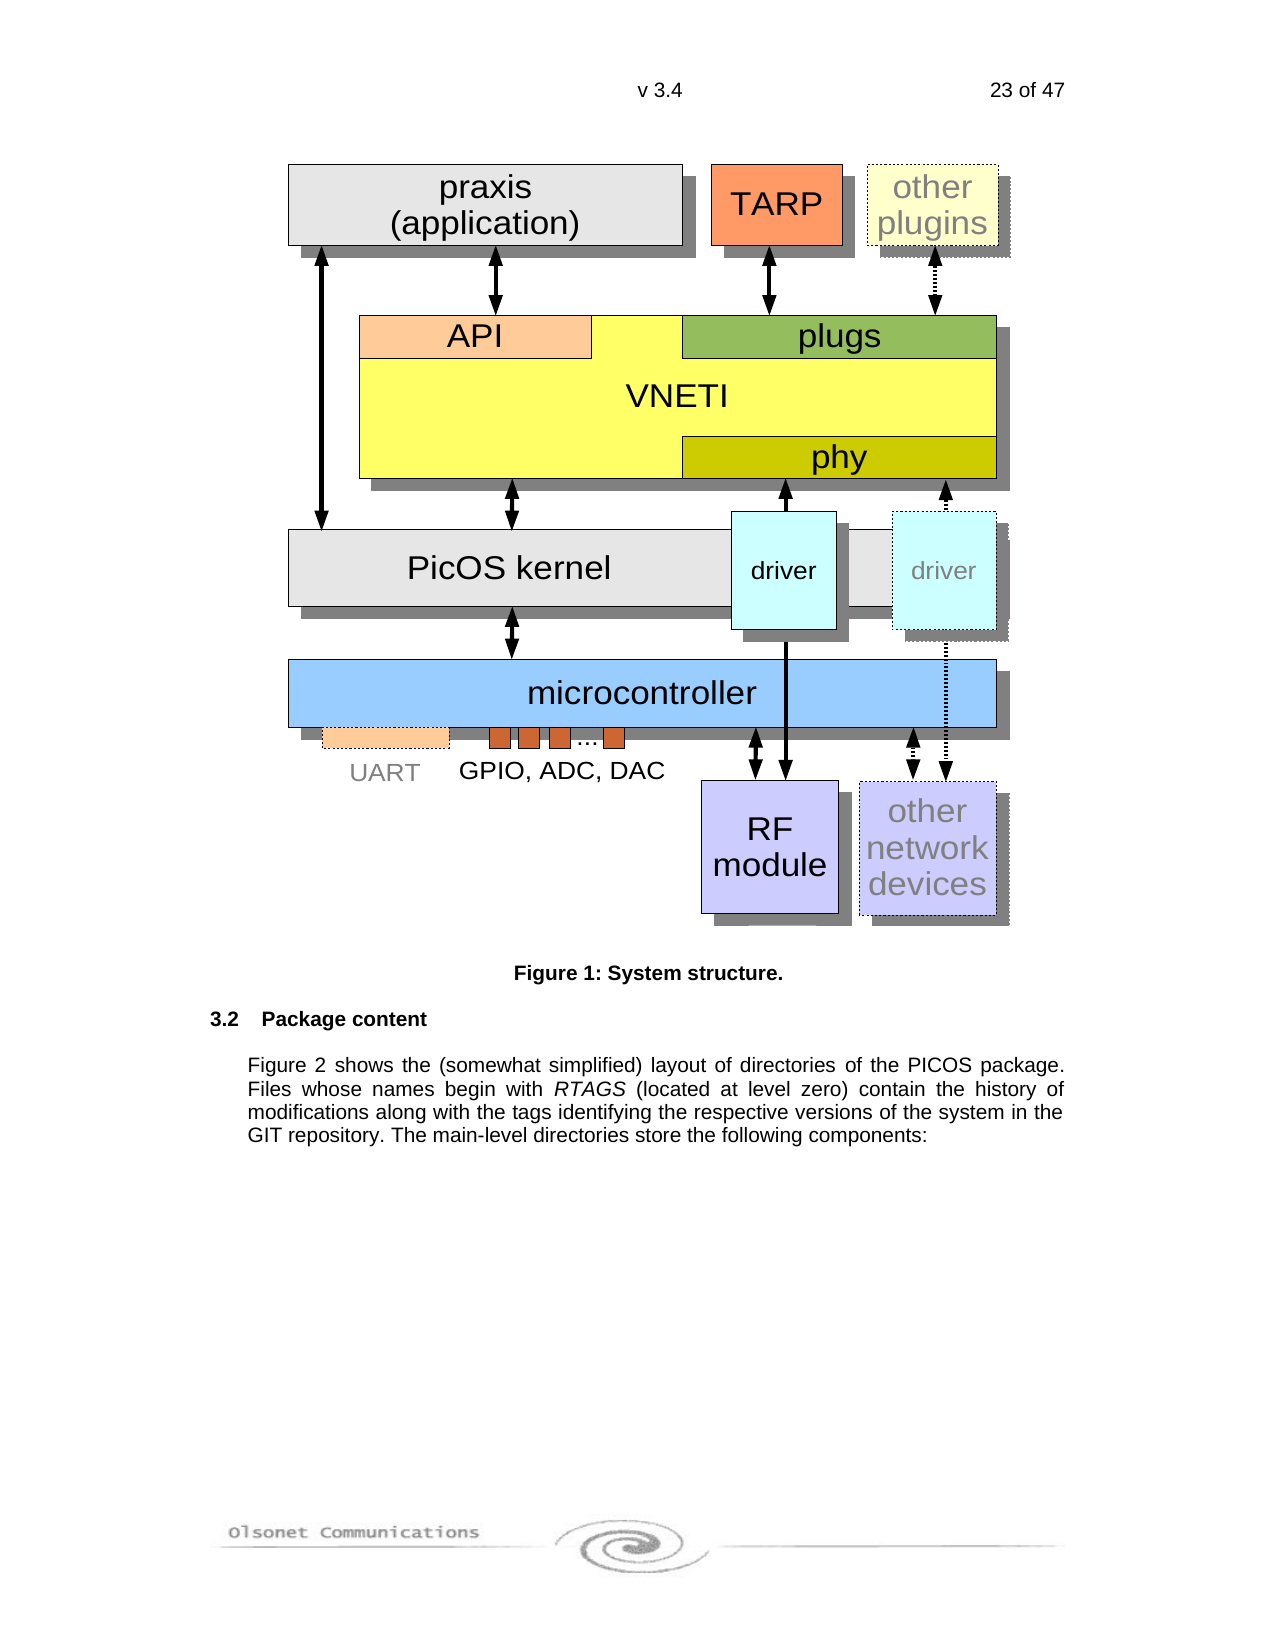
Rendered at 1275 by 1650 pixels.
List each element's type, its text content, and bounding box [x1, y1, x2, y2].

text Figure 1: System structure. [280, 961, 1017, 984]
subtitle Package content [210, 1007, 1065, 1031]
picture [210, 1504, 1065, 1596]
text Figure 2 shows the (somewhat simplified) layout of directories of the PICOS package. Files whose names begin with RTAGS (located at level zero) contain the history of modifications along with the tags identifying the respective versions of the system in the GIT repository. The main-level directories store the following components: [247, 1054, 1065, 1147]
